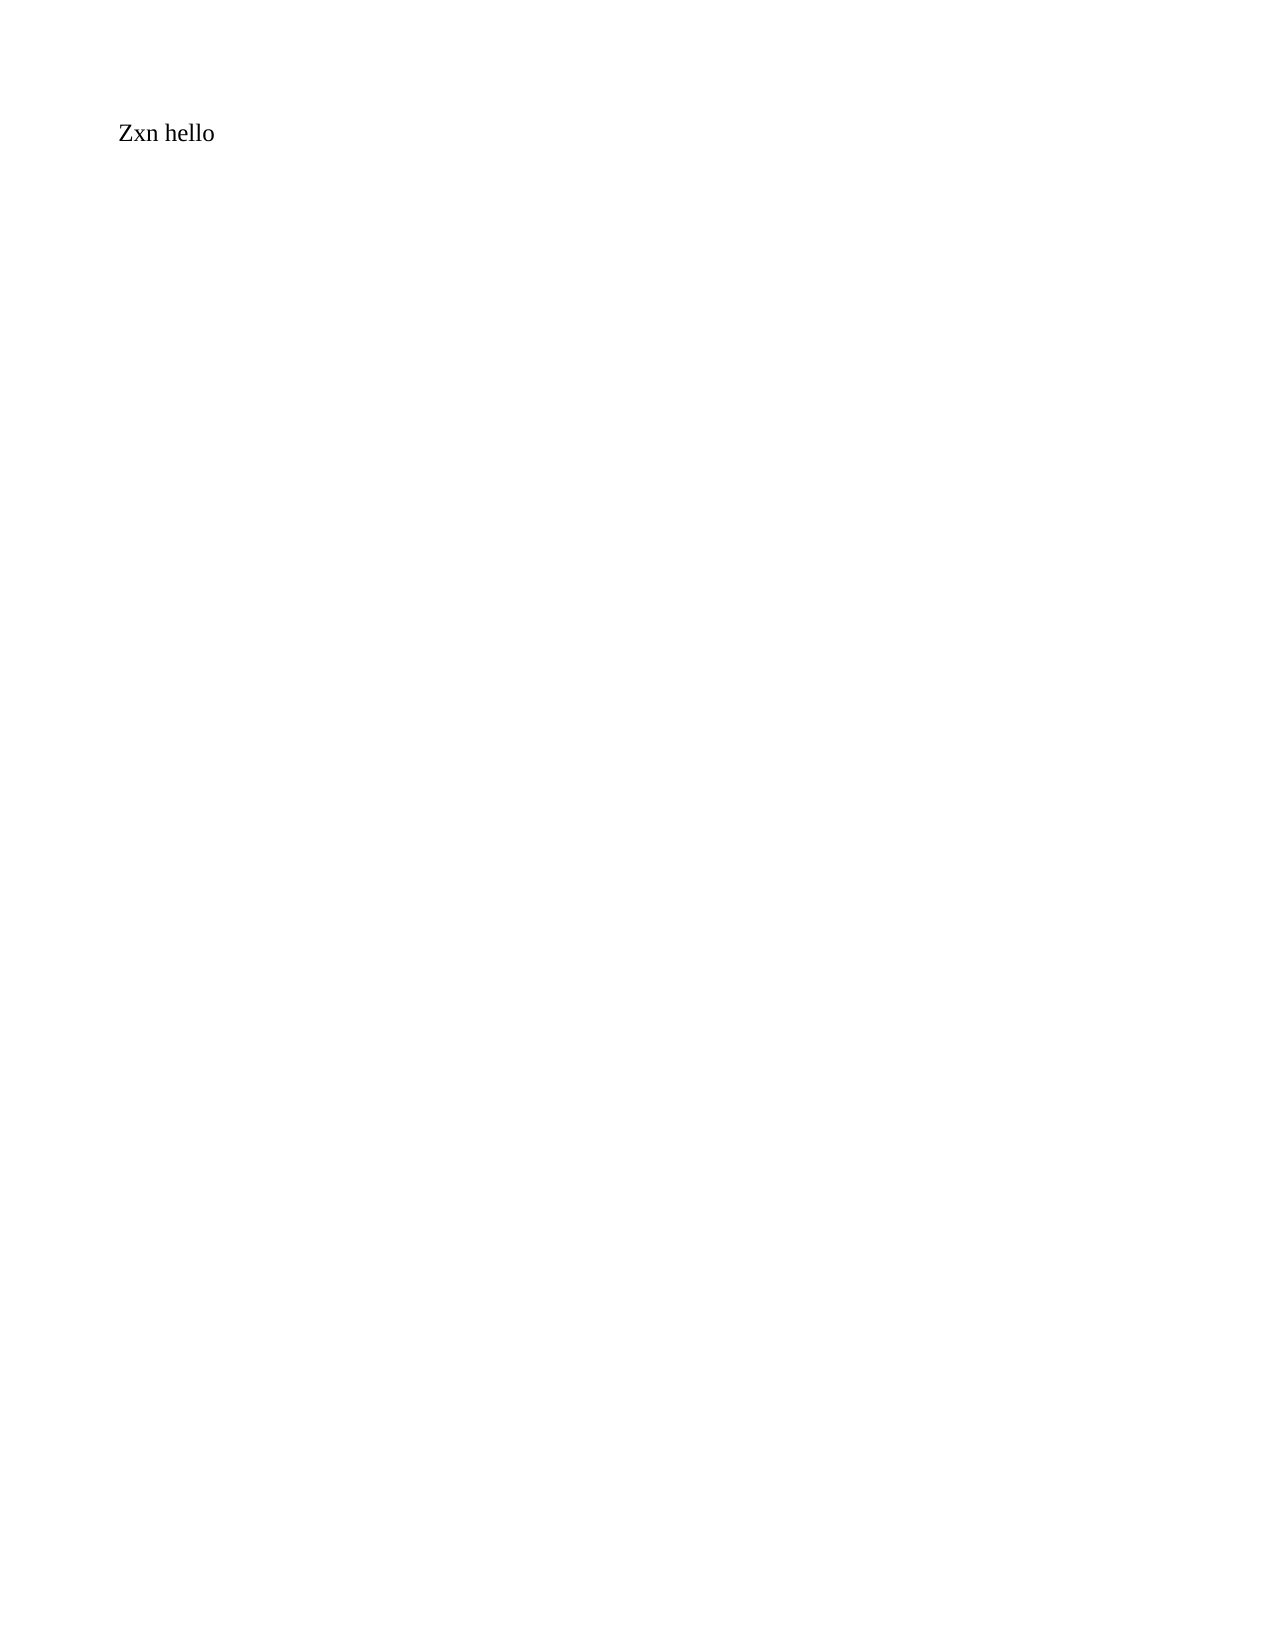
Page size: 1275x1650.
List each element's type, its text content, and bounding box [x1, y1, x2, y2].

text Zxn hello [118, 118, 1157, 147]
